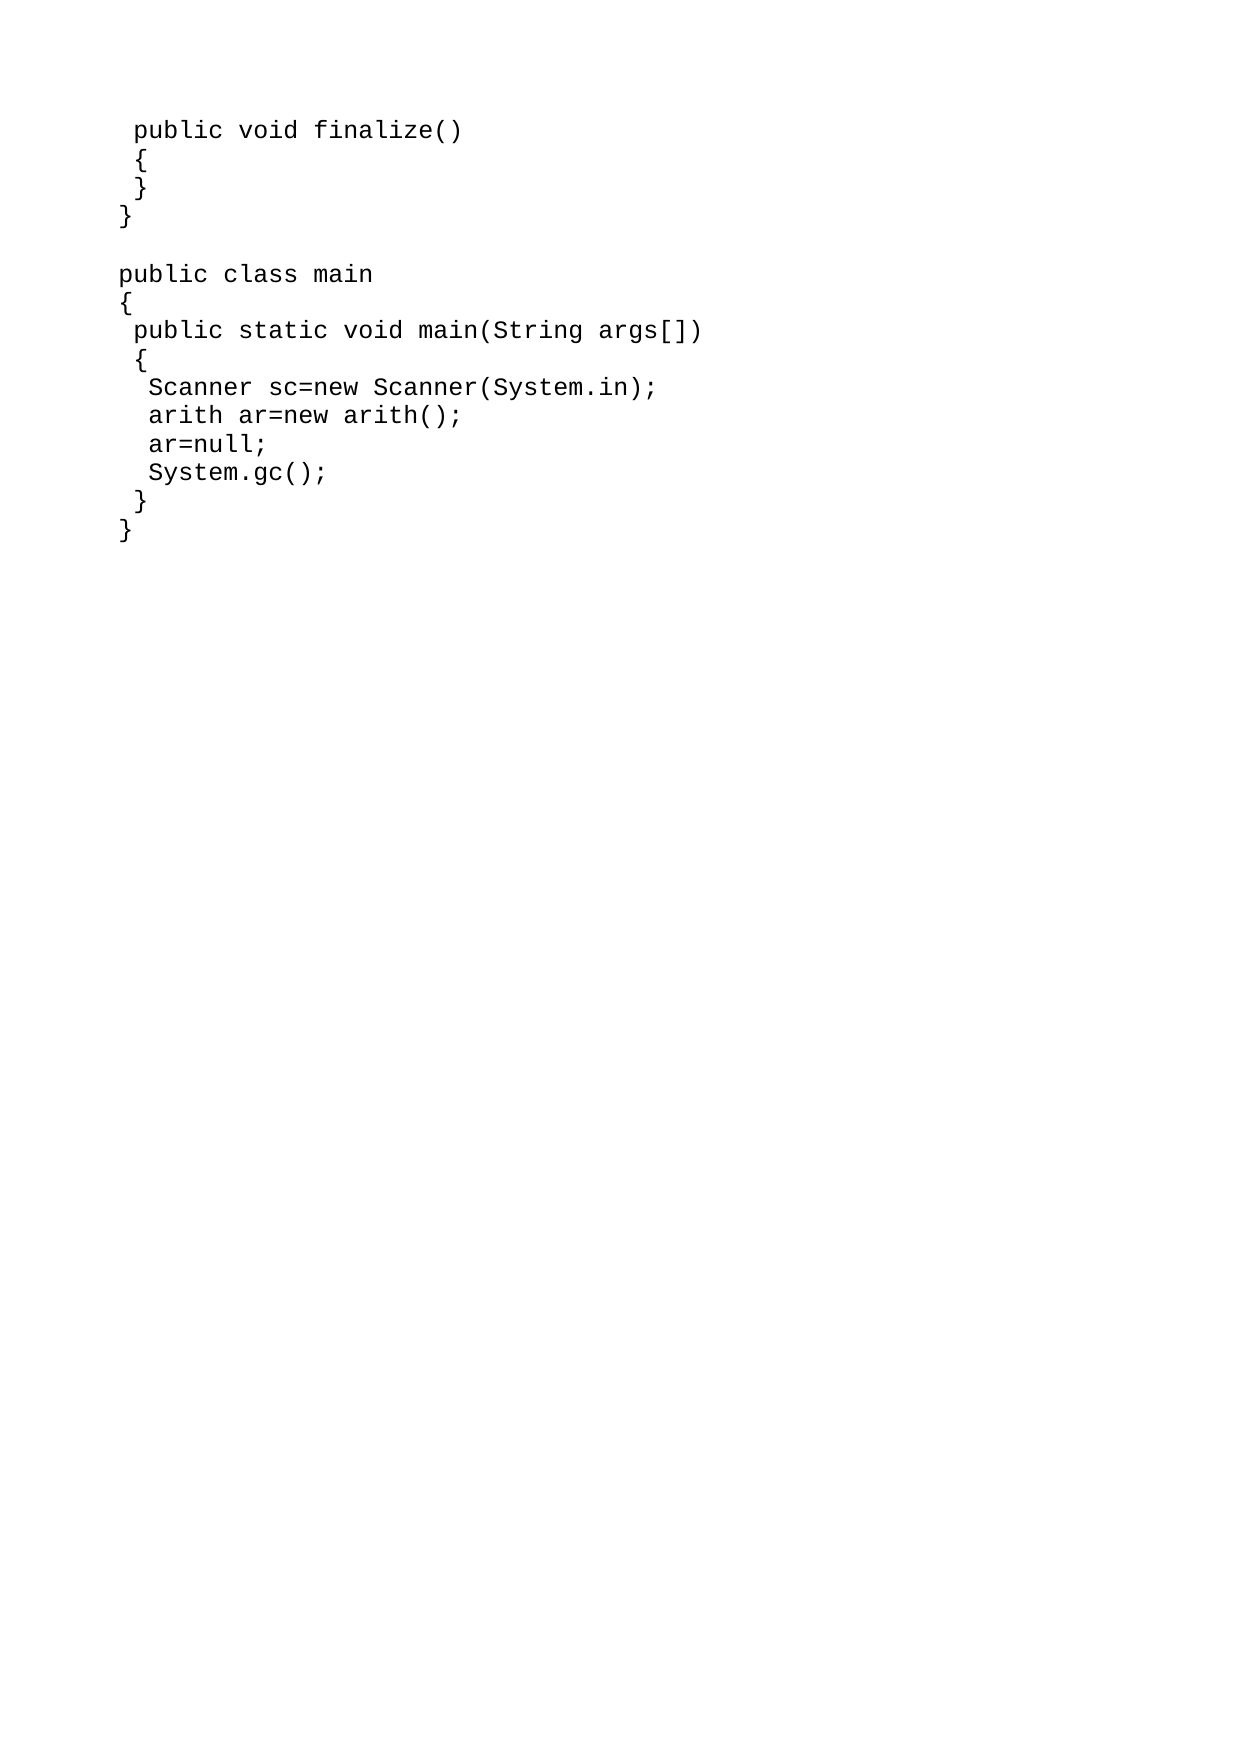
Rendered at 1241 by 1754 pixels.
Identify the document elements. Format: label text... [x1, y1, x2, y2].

text System.gc(); [118, 459, 1122, 488]
text ar=null; [118, 431, 1122, 459]
text public class main [118, 261, 1122, 289]
text arith ar=new arith(); [118, 403, 1122, 431]
text public static void main(String args[]) [118, 318, 1122, 346]
text } [118, 516, 1122, 544]
text } [118, 488, 1122, 516]
text { [118, 289, 1122, 318]
text { [118, 346, 1122, 374]
text public void finalize() [118, 118, 1122, 146]
text } [118, 175, 1122, 203]
text { [118, 146, 1122, 175]
text } [118, 203, 1122, 231]
text Scanner sc=new Scanner(System.in); [118, 374, 1122, 403]
